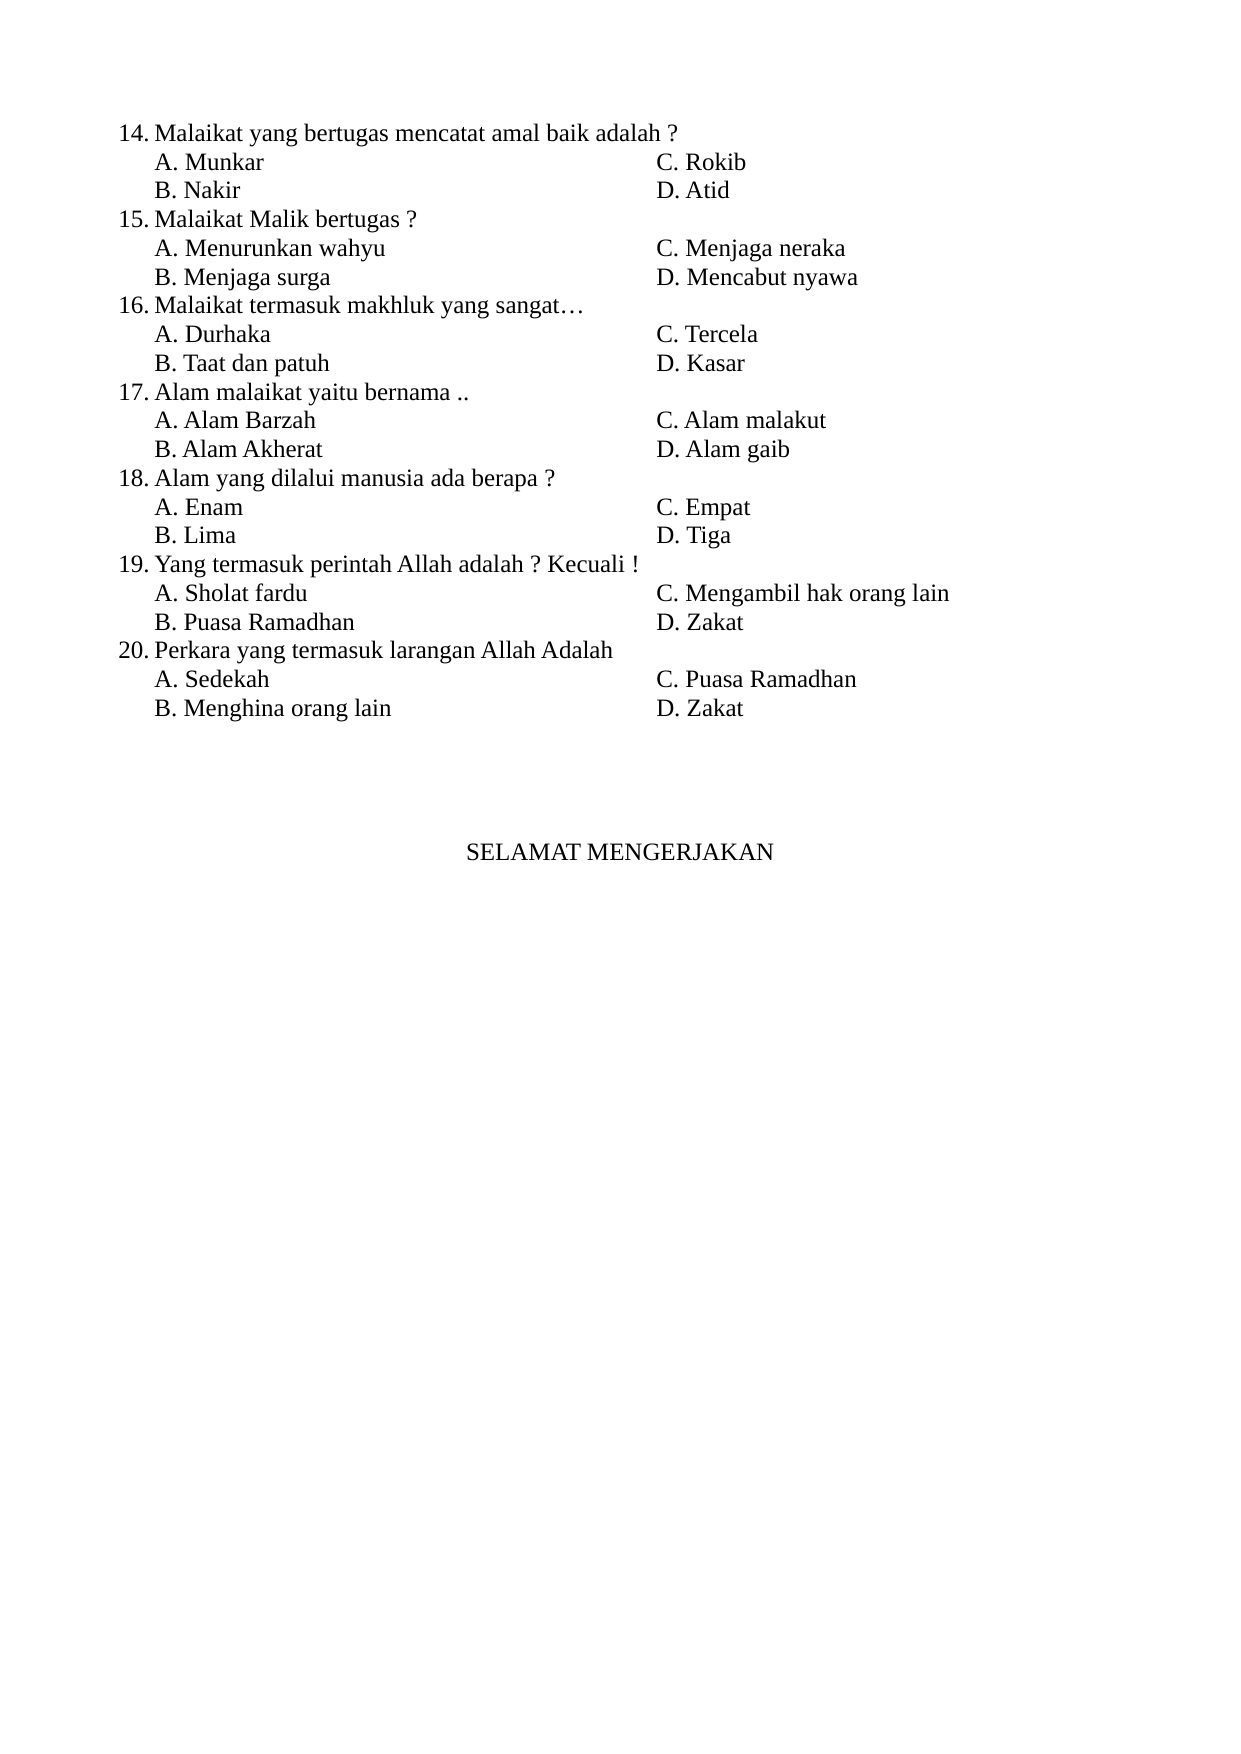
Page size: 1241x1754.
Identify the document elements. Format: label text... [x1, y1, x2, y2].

text D. Kasar [620, 348, 1122, 377]
text C. Empat [620, 492, 1122, 521]
text A. Alam Barzah [118, 406, 620, 434]
text B. Menghina orang lain [118, 693, 620, 722]
text C. Alam malakut [620, 406, 1122, 434]
text 16. Malaikat termasuk makhluk yang sangat… [118, 291, 1122, 319]
text 20. Perkara yang termasuk larangan Allah Adalah [118, 636, 1122, 664]
text D. Zakat [620, 693, 1122, 722]
text C. Puasa Ramadhan [620, 664, 1122, 693]
text A. Durhaka [118, 319, 620, 348]
text A. Munkar [118, 147, 620, 176]
text D. Tiga [620, 521, 1122, 549]
text A. Sholat fardu [118, 578, 620, 607]
text B. Menjaga surga [118, 262, 620, 291]
text SELAMAT MENGERJAKAN [118, 837, 1122, 866]
text 17. Alam malaikat yaitu bernama .. [118, 377, 1122, 406]
text D. Alam gaib [620, 434, 1122, 463]
text B. Nakir [118, 176, 620, 204]
text C. Tercela [620, 319, 1122, 348]
text A. Menurunkan wahyu [118, 233, 620, 262]
text C. Rokib [620, 147, 1122, 176]
text C. Menjaga neraka [620, 233, 1122, 262]
text B. Taat dan patuh [118, 348, 620, 377]
text A. Sedekah [118, 664, 620, 693]
text D. Atid [620, 176, 1122, 204]
text 15. Malaikat Malik bertugas ? [118, 204, 1122, 233]
text D. Zakat [620, 607, 1122, 636]
text D. Mencabut nyawa [620, 262, 1122, 291]
text B. Lima [118, 521, 620, 549]
text 14. Malaikat yang bertugas mencatat amal baik adalah ? [118, 118, 1122, 147]
text 19. Yang termasuk perintah Allah adalah ? Kecuali ! [118, 549, 1122, 578]
text B. Alam Akherat [118, 434, 620, 463]
text C. Mengambil hak orang lain [620, 578, 1122, 607]
text B. Puasa Ramadhan [118, 607, 620, 636]
text 18. Alam yang dilalui manusia ada berapa ? [118, 463, 1122, 492]
text A. Enam [118, 492, 620, 521]
